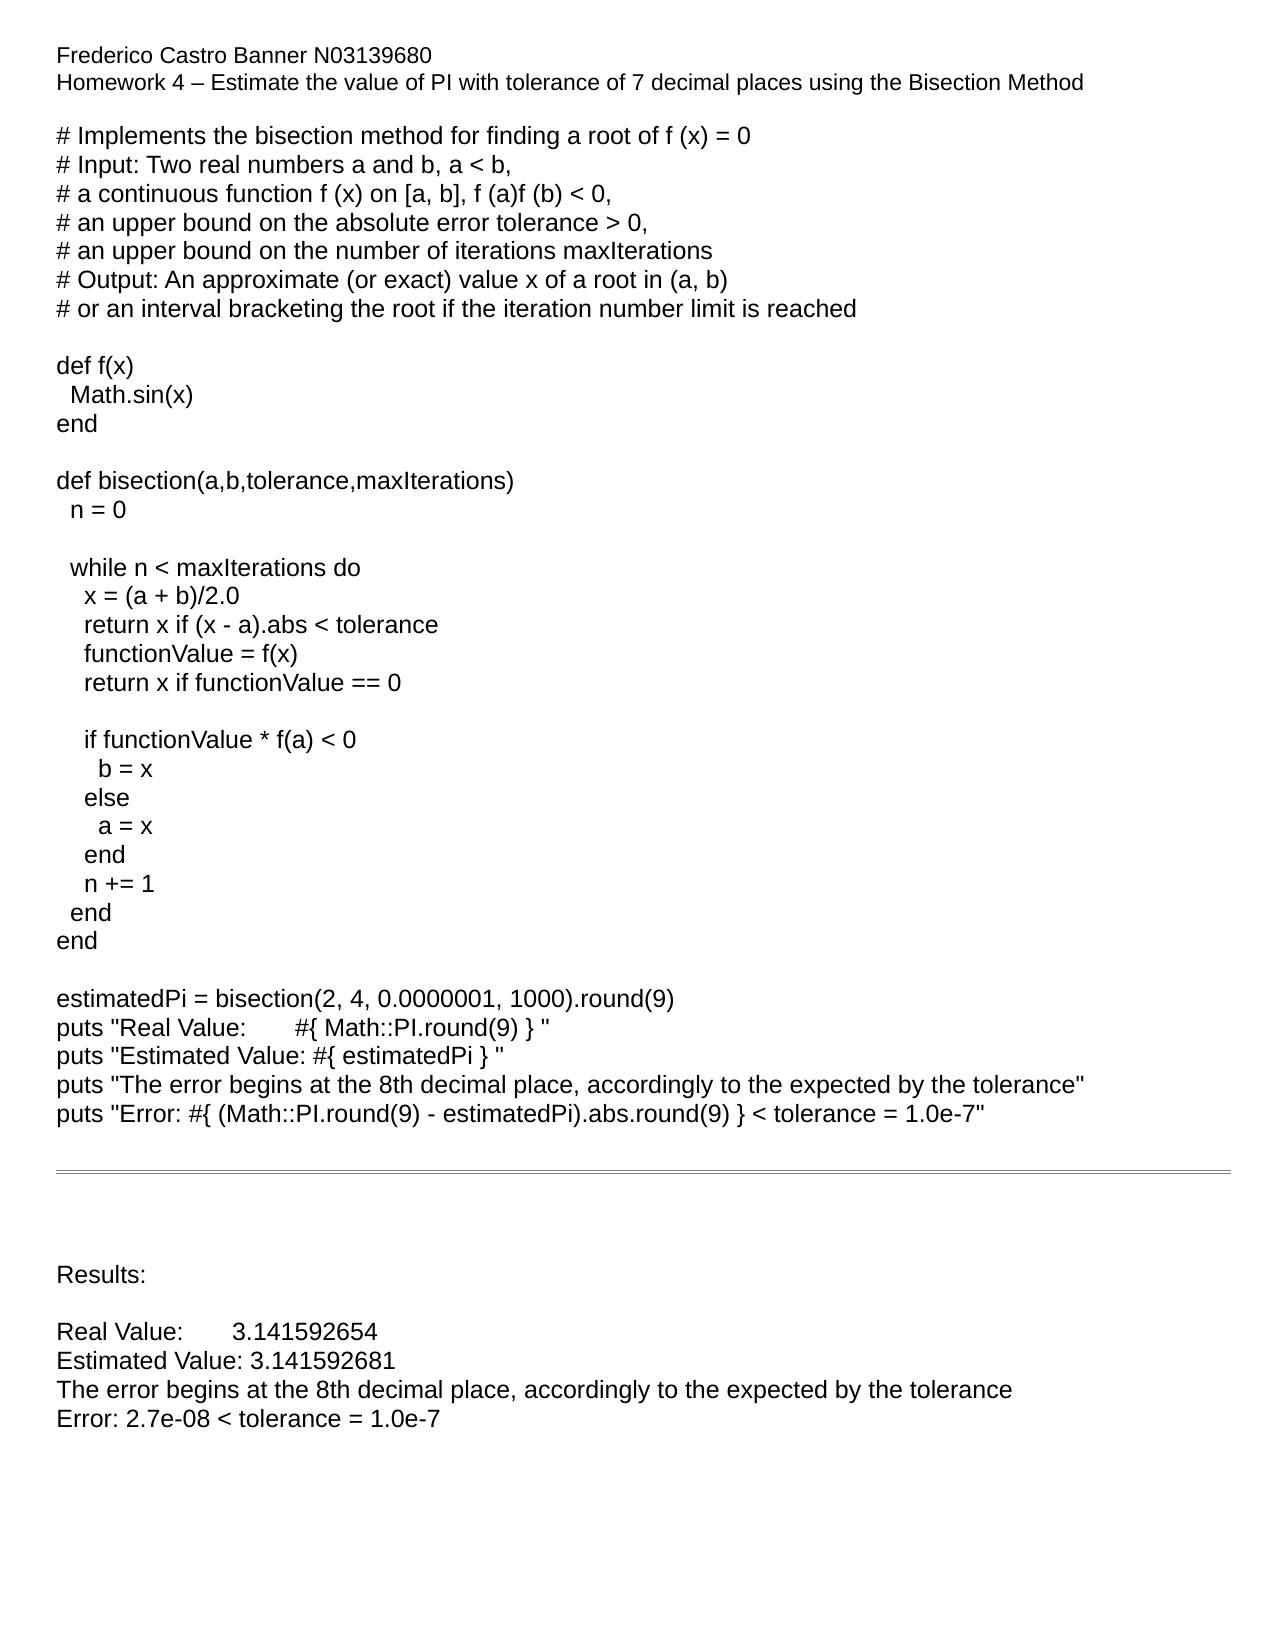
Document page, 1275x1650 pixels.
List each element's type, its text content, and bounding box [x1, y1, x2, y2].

text return x if functionValue == 0 [56, 667, 1231, 696]
text a = x [56, 811, 1231, 840]
text Results: [56, 1260, 1231, 1289]
text The error begins at the 8th decimal place, accordingly to the expected by the tolerance [56, 1375, 1231, 1404]
text puts "The error begins at the 8th decimal place, accordingly to the expected by the tolerance" [56, 1070, 1231, 1099]
text end [56, 926, 1231, 955]
text # an upper bound on the number of iterations maxIterations [56, 236, 1231, 265]
text Homework 4 – Estimate the value of PI with tolerance of 7 decimal places using the Bisection Method [56, 68, 1231, 95]
text return x if (x - a).abs < tolerance [56, 610, 1231, 639]
text Math.sin(x) [56, 380, 1231, 409]
text Frederico Castro Banner N03139680 [56, 42, 1231, 68]
text x = (a + b)/2.0 [56, 581, 1231, 610]
text def bisection(a,b,tolerance,maxIterations) [56, 466, 1231, 495]
text # Implements the bisection method for finding a root of f (x) = 0 [56, 121, 1231, 150]
text # or an interval bracketing the root if the iteration number limit is reached [56, 294, 1231, 322]
text estimatedPi = bisection(2, 4, 0.0000001, 1000).round(9) [56, 984, 1231, 1012]
text # an upper bound on the absolute error tolerance > 0, [56, 207, 1231, 236]
text puts "Real Value: #{ Math::PI.round(9) } " [56, 1012, 1231, 1041]
text b = x [56, 754, 1231, 782]
text n += 1 [56, 869, 1231, 897]
text else [56, 782, 1231, 811]
text if functionValue * f(a) < 0 [56, 725, 1231, 754]
text end [56, 409, 1231, 437]
text # a continuous function f (x) on [a, b], f (a)f (b) < 0, [56, 179, 1231, 207]
text end [56, 897, 1231, 926]
text # Input: Two real numbers a and b, a < b, [56, 150, 1231, 179]
text end [56, 840, 1231, 869]
text while n < maxIterations do [56, 552, 1231, 581]
text Real Value: 3.141592654 [56, 1317, 1231, 1346]
text Error: 2.7e-08 < tolerance = 1.0e-7 [56, 1404, 1231, 1432]
text functionValue = f(x) [56, 639, 1231, 667]
text def f(x) [56, 351, 1231, 380]
text # Output: An approximate (or exact) value x of a root in (a, b) [56, 265, 1231, 294]
text n = 0 [56, 495, 1231, 524]
text puts "Estimated Value: #{ estimatedPi } " [56, 1041, 1231, 1070]
text puts "Error: #{ (Math::PI.round(9) - estimatedPi).abs.round(9) } < tolerance = 1.0e-7" [56, 1099, 1231, 1127]
text Estimated Value: 3.141592681 [56, 1346, 1231, 1375]
